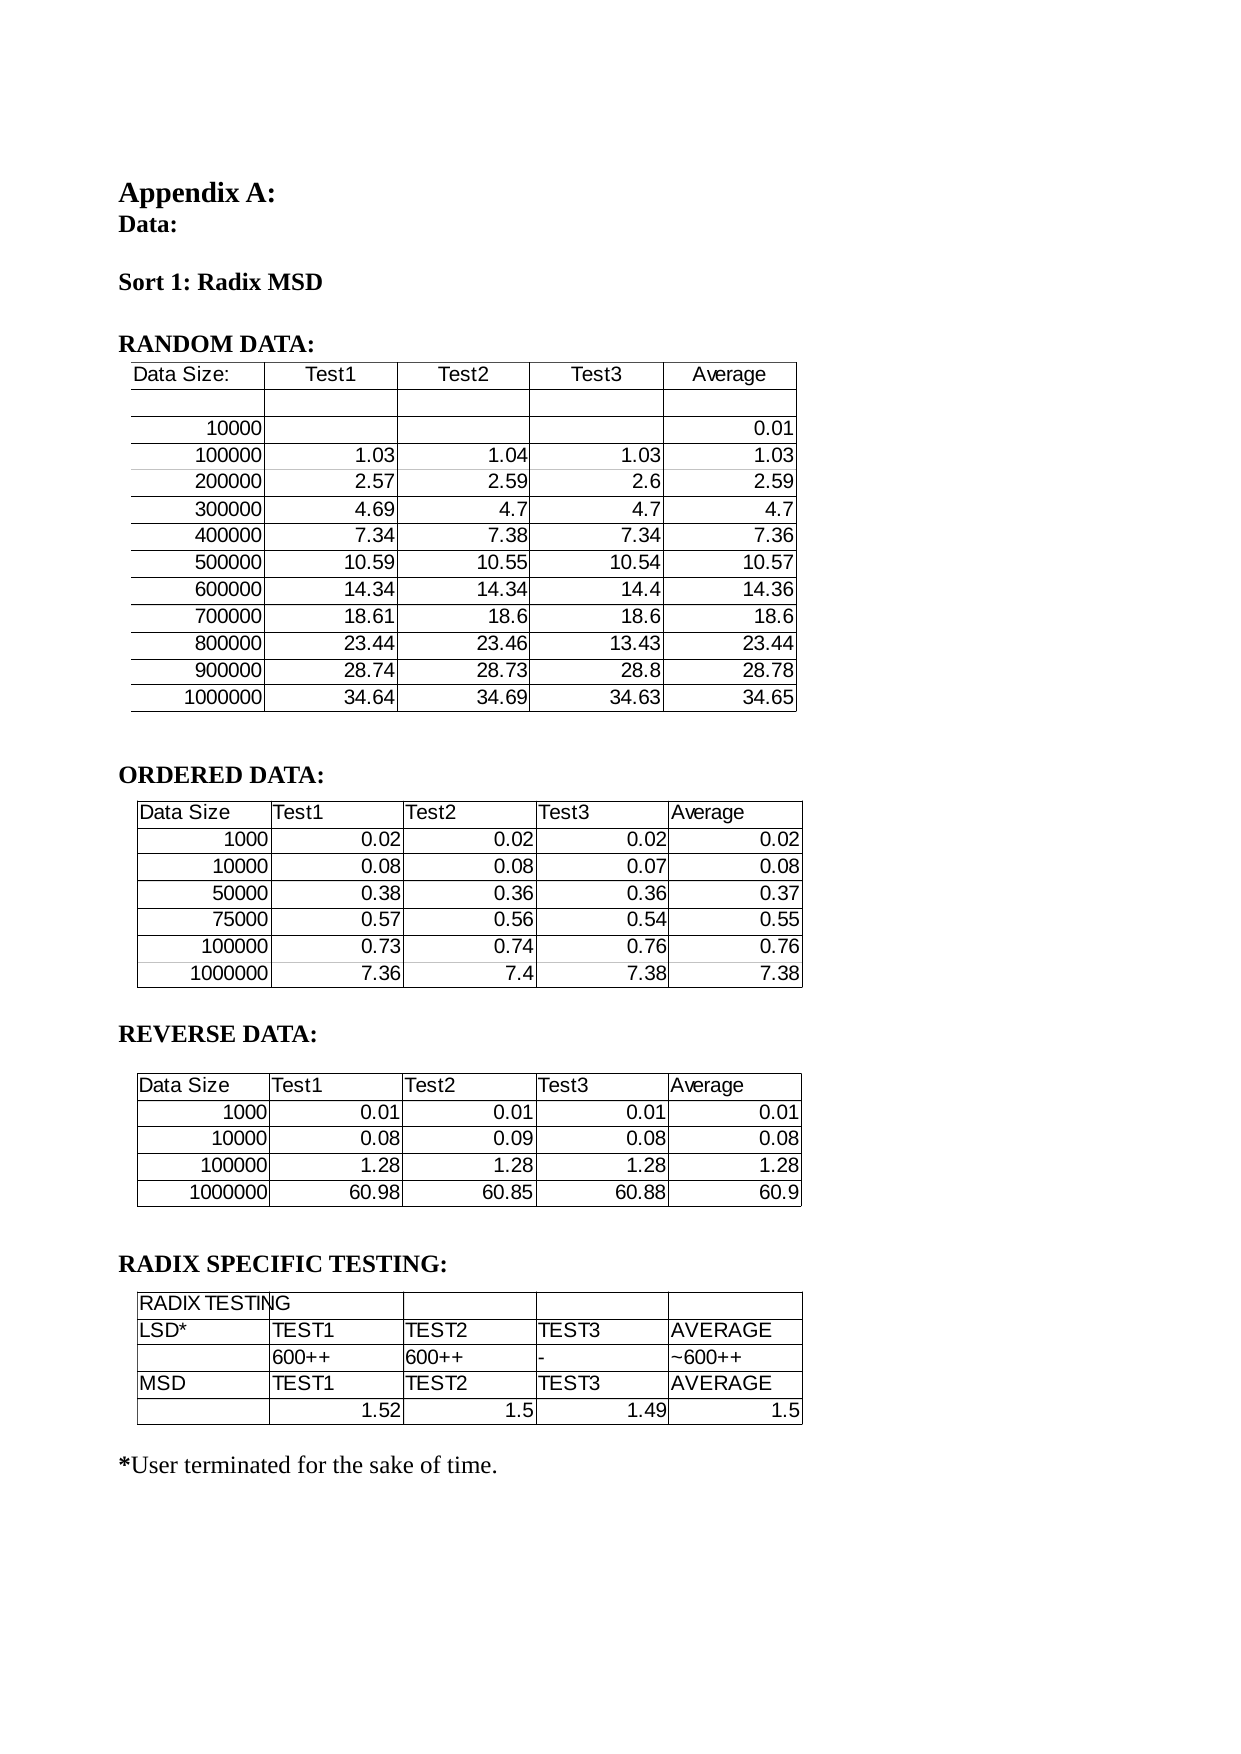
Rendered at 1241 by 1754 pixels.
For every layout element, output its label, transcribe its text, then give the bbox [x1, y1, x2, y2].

text RADIX SPECIFIC TESTING: [118, 1249, 1122, 1278]
text Data: Sort 1: Radix MSD [118, 209, 1122, 329]
text RANDOM DATA: [118, 329, 1122, 415]
text ORDERED DATA: [118, 760, 1122, 818]
text REVERSE DATA: [118, 1019, 1122, 1048]
text *User terminated for the sake of time. [118, 1450, 1122, 1479]
text Appendix A: [118, 176, 1122, 209]
